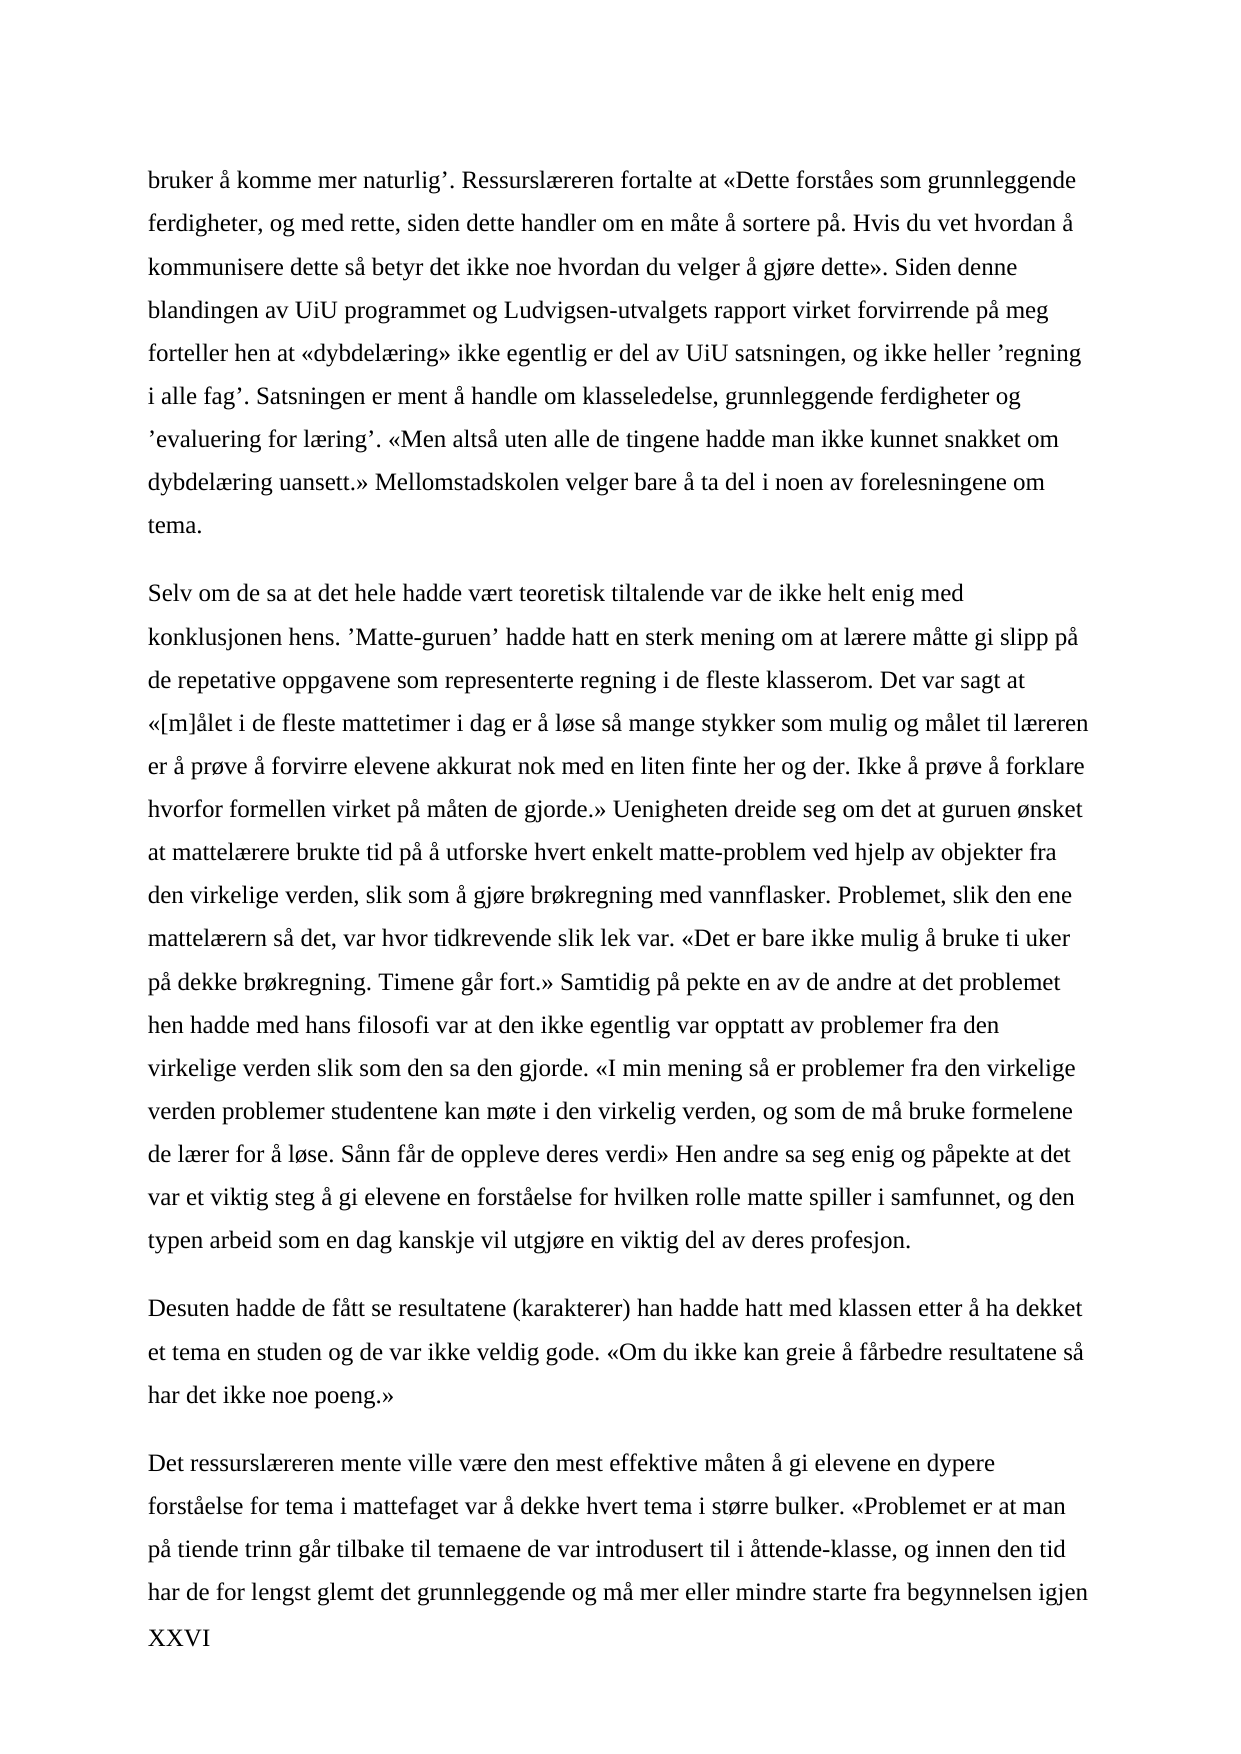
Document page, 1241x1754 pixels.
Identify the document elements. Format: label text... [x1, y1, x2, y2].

text bruker å komme mer naturlig’. Ressurslæreren fortalte at «Dette forståes som grunnleggende ferdigheter, og med rette, siden dette handler om en måte å sortere på. Hvis du vet hvordan å kommunisere dette så betyr det ikke noe hvordan du velger å gjøre dette». Siden denne blandingen av UiU programmet og Ludvigsen-utvalgets rapport virket forvirrende på meg forteller hen at «dybdelæring» ikke egentlig er del av UiU satsningen, og ikke heller ’regning i alle fag’. Satsningen er ment å handle om klasseledelse, grunnleggende ferdigheter og ’evaluering for læring’. «Men altså uten alle de tingene hadde man ikke kunnet snakket om dybdelæring uansett.» Mellomstadskolen velger bare å ta del i noen av forelesningene om tema. [148, 165, 1092, 539]
text Desuten hadde de fått se resultatene (karakterer) han hadde hatt med klassen etter å ha dekket et tema en studen og de var ikke veldig gode. «Om du ikke kan greie å fårbedre resultatene så har det ikke noe poeng.» [148, 1293, 1092, 1408]
text Det ressurslæreren mente ville være den mest effektive måten å gi elevene en dypere forståelse for tema i mattefaget var å dekke hvert tema i større bulker. «Problemet er at man på tiende trinn går tilbake til temaene de var introdusert til i åttende-klasse, og innen den tid har de for lengst glemt det grunnleggende og må mer eller mindre starte fra begynnelsen igjen [148, 1448, 1092, 1606]
text Selv om de sa at det hele hadde vært teoretisk tiltalende var de ikke helt enig med konklusjonen hens. ’Matte-guruen’ hadde hatt en sterk mening om at lærere måtte gi slipp på de repetative oppgavene som representerte regning i de fleste klasserom. Det var sagt at «[m]ålet i de fleste mattetimer i dag er å løse så mange stykker som mulig og målet til læreren er å prøve å forvirre elevene akkurat nok med en liten finte her og der. Ikke å prøve å forklare hvorfor formellen virket på måten de gjorde.» Uenigheten dreide seg om det at guruen ønsket at mattelærere brukte tid på å utforske hvert enkelt matte-problem ved hjelp av objekter fra den virkelige verden, slik som å gjøre brøkregning med vannflasker. Problemet, slik den ene mattelærern så det, var hvor tidkrevende slik lek var. «Det er bare ikke mulig å bruke ti uker på dekke brøkregning. Timene går fort.» Samtidig på pekte en av de andre at det problemet hen hadde med hans filosofi var at den ikke egentlig var opptatt av problemer fra den virkelige verden slik som den sa den gjorde. «I min mening så er problemer fra den virkelige verden problemer studentene kan møte i den virkelig verden, og som de må bruke formelene de lærer for å løse. Sånn får de oppleve deres verdi» Hen andre sa seg enig og påpekte at det var et viktig steg å gi elevene en forståelse for hvilken rolle matte spiller i samfunnet, og den typen arbeid som en dag kanskje vil utgjøre en viktig del av deres profesjon. [148, 578, 1092, 1254]
